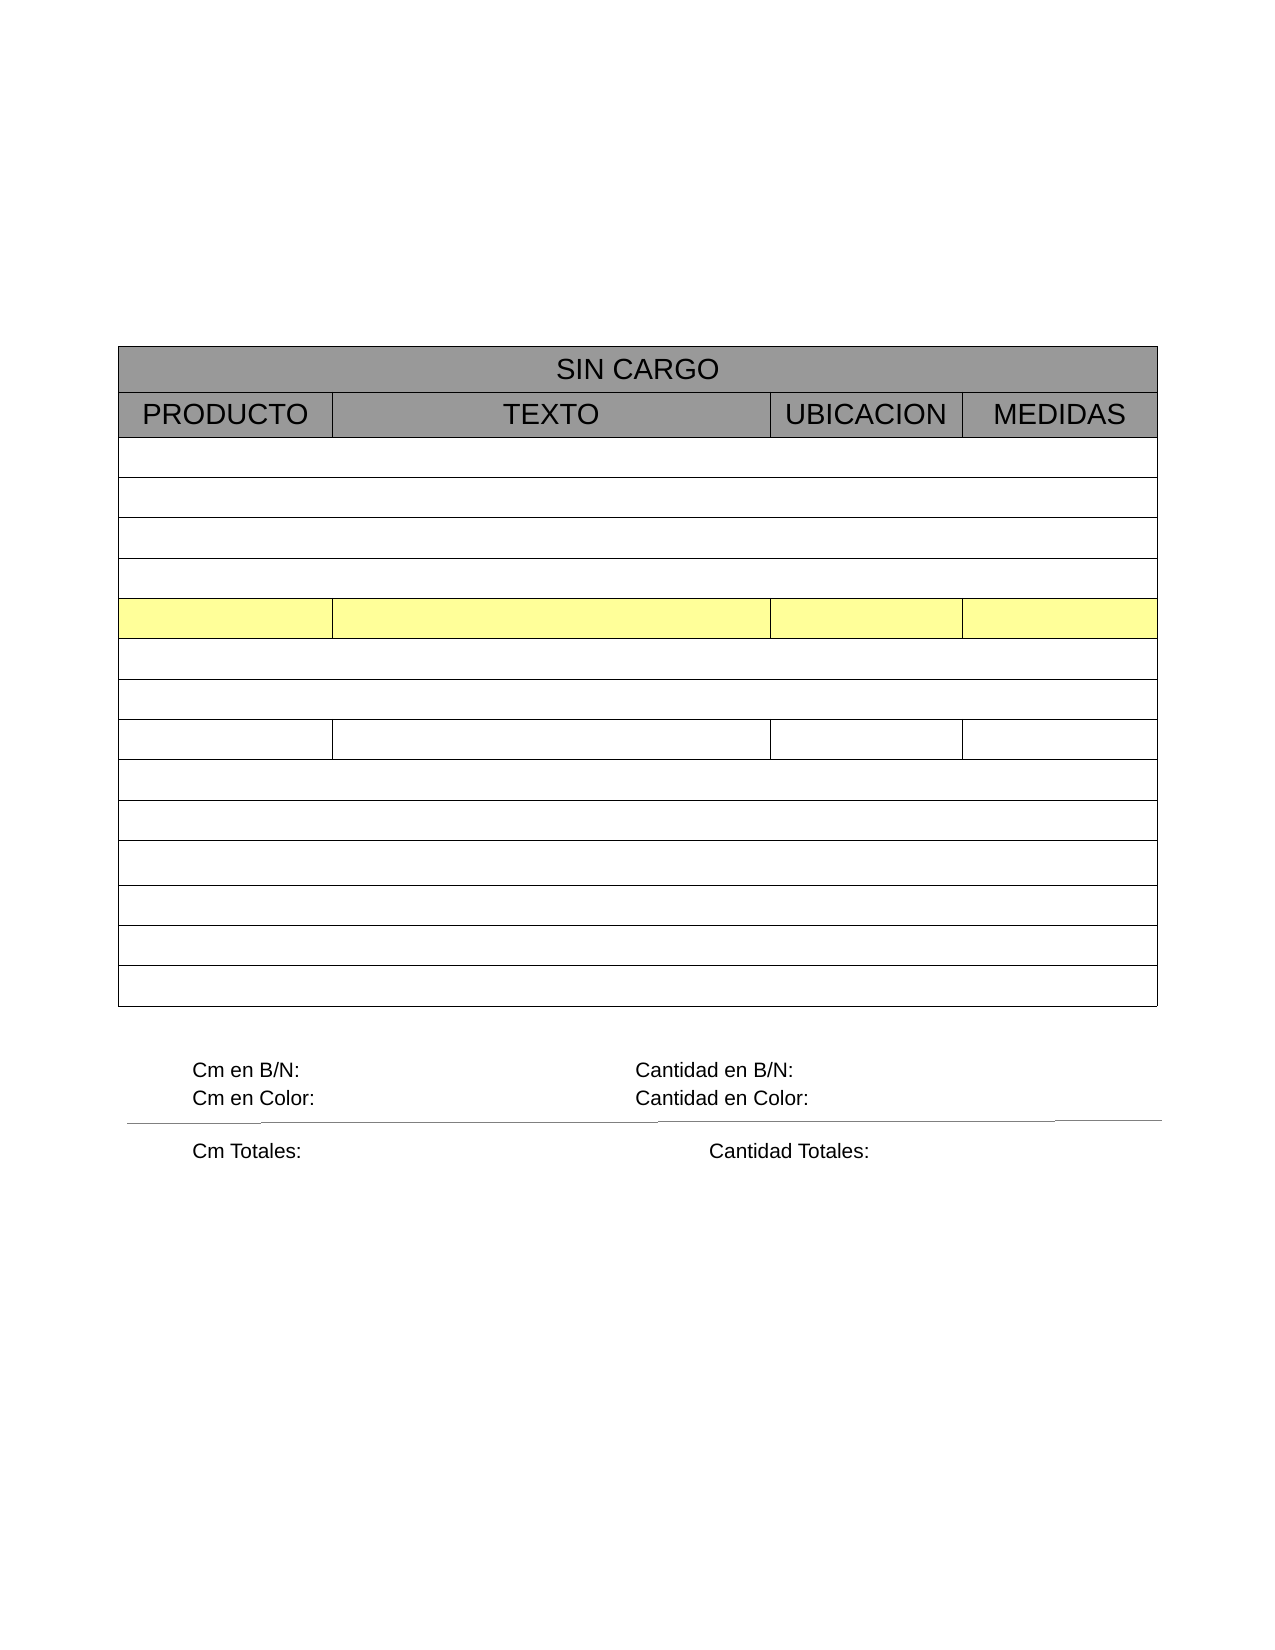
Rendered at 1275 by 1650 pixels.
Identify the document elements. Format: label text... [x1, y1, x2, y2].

table_cell </choose> [119, 926, 1157, 965]
table_cell <p.medidas> [963, 720, 1157, 759]
table_cell PRODUCTO [119, 393, 332, 437]
table_cell </otherwise> [119, 760, 1157, 799]
table_cell <otherwise test=""> [119, 841, 1157, 885]
table_cell </otherwise> [119, 886, 1157, 925]
table_cell UBICACION [771, 393, 962, 437]
table_cell </when> [119, 801, 1157, 840]
table_cell <choose test=""> [119, 478, 1157, 517]
text Cm en Color: <edicion['cm_color']> Cantidad en Color: <edicion['cant_color']> [118, 1082, 1157, 1111]
table_cell MEDIDAS [963, 393, 1157, 437]
table_cell <for each="p in edicion['edicion'].publicacionesDiario"> [119, 438, 1157, 477]
table_cell <otherwise test=""> [119, 680, 1157, 719]
table_cell <p.descrip.split('TEXTO:')[-1]> [333, 720, 770, 759]
table_cell </when> [119, 639, 1157, 678]
text Cm Totales: <edicion['cm_totales']> Cantidad Totales: <edicion['cant_totales']> [118, 1135, 1157, 1193]
table_header SIN CARGO [119, 347, 1157, 392]
table_cell <p.medidas> [963, 599, 1157, 638]
table_cell <p.producto.name> [119, 720, 332, 759]
table_cell <p.ubicacion> [771, 720, 962, 759]
table_cell <p.ubicacion> [771, 599, 962, 638]
text Cm en B/N: <edicion['cm_bn']> Cantidad en B/N: <edicion['cant_bn']> [118, 1054, 1157, 1082]
table_cell </for> [119, 966, 1157, 1006]
table_cell <p.producto.name> [119, 599, 332, 638]
table_cell <p.descrip.split('TEXTO:')[-1]> [333, 599, 770, 638]
table_cell <when test="p.impresion=='impreso'"> [119, 559, 1157, 598]
table_cell TEXTO [333, 393, 770, 437]
table_cell <when test="p.origen == '5'"> [119, 518, 1157, 558]
